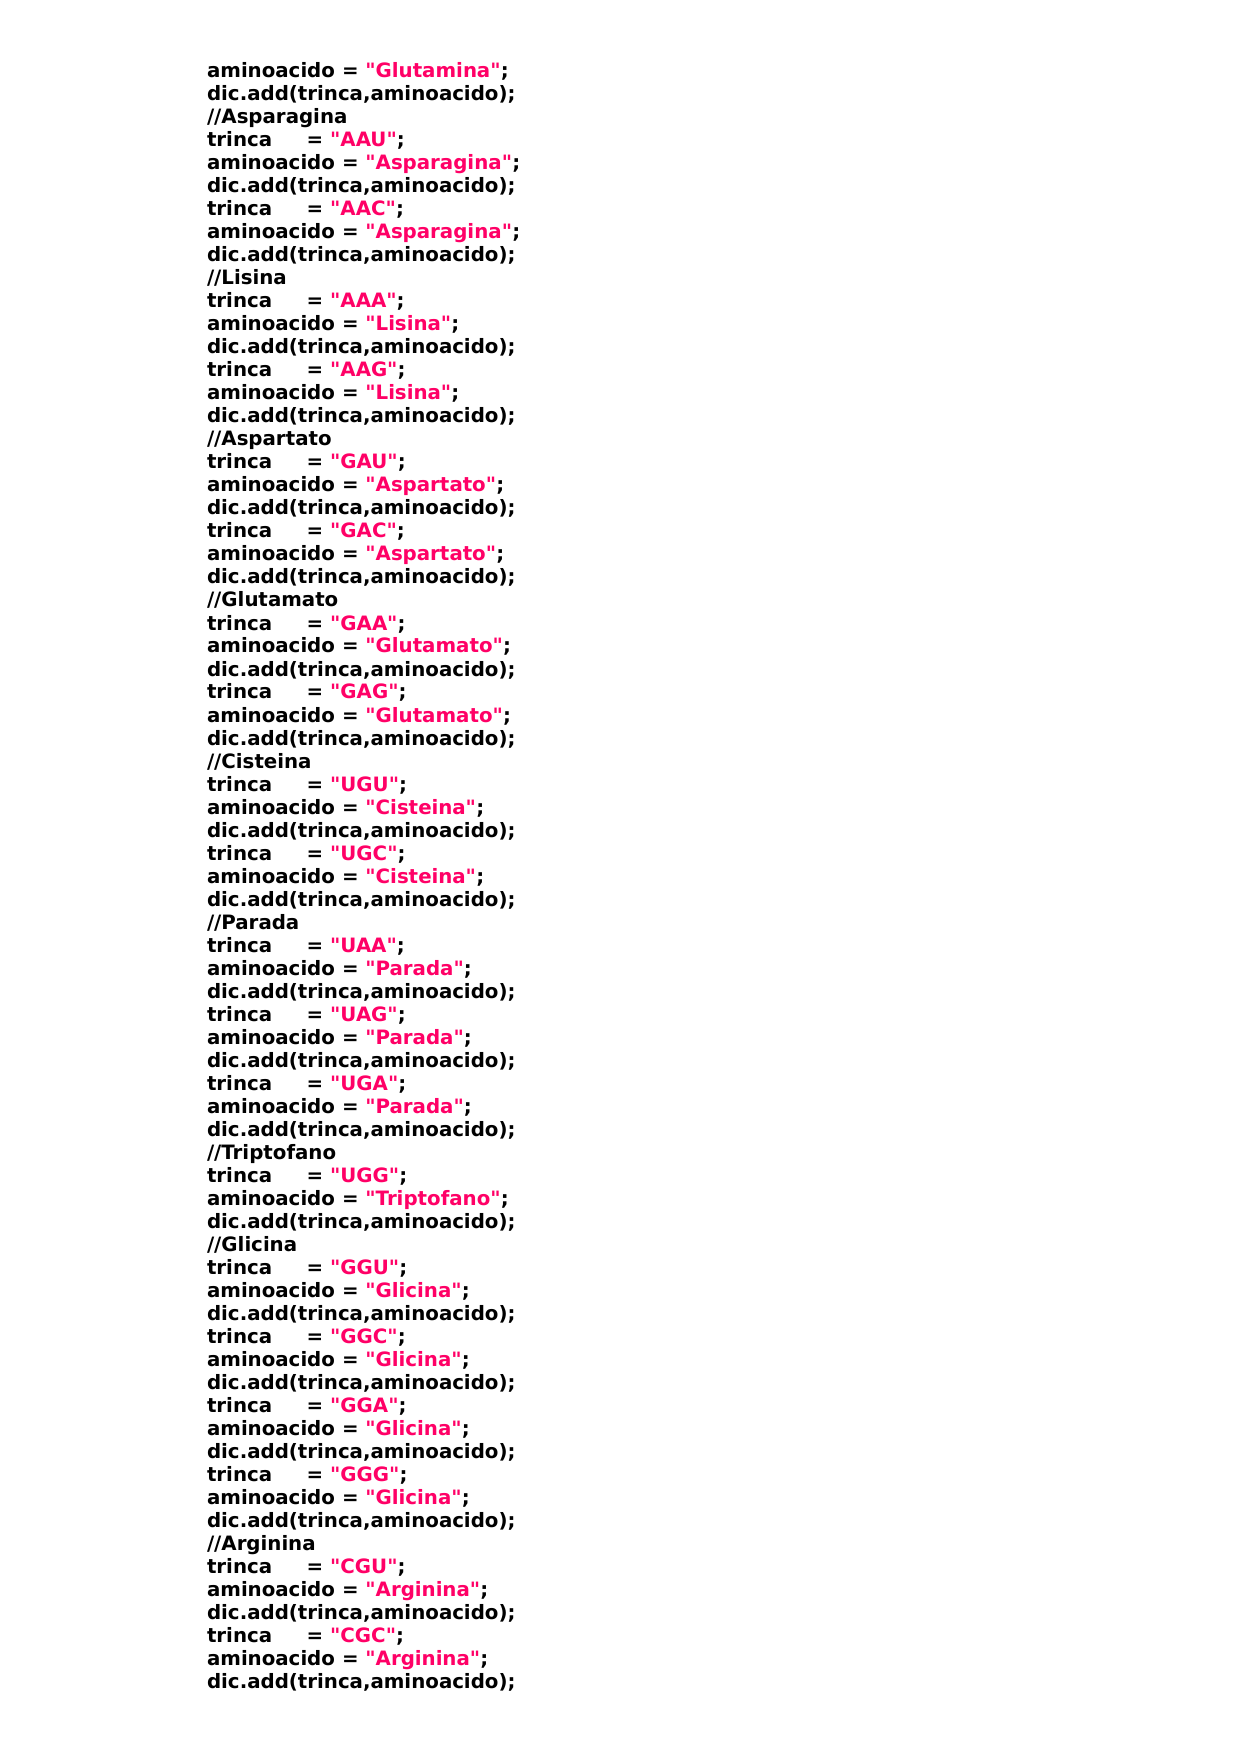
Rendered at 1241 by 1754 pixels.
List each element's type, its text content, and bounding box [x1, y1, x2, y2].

text trinca = "CGU"; [59, 1555, 1181, 1578]
text dic.add(trinca,aminoacido); [59, 82, 1181, 105]
text aminoacido = "Lisina"; [59, 381, 1181, 404]
text dic.add(trinca,aminoacido); [59, 658, 1181, 681]
text trinca = "CGC"; [59, 1624, 1181, 1647]
text dic.add(trinca,aminoacido); [59, 980, 1181, 1003]
text trinca = "AAU"; [59, 128, 1181, 151]
text aminoacido = "Glicina"; [59, 1279, 1181, 1302]
text dic.add(trinca,aminoacido); [59, 243, 1181, 266]
text trinca = "GGA"; [59, 1394, 1181, 1417]
text dic.add(trinca,aminoacido); [59, 1509, 1181, 1532]
text aminoacido = "Asparagina"; [59, 220, 1181, 243]
text aminoacido = "Parada"; [59, 1095, 1181, 1118]
text aminoacido = "Glutamato"; [59, 634, 1181, 658]
text aminoacido = "Aspartato"; [59, 542, 1181, 566]
text trinca = "UGA"; [59, 1072, 1181, 1095]
text trinca = "AAG"; [59, 358, 1181, 381]
text dic.add(trinca,aminoacido); [59, 566, 1181, 588]
text //Glutamato [59, 588, 1181, 612]
text dic.add(trinca,aminoacido); [59, 888, 1181, 911]
text trinca = "GAC"; [59, 519, 1181, 542]
text //Parada [59, 911, 1181, 934]
text trinca = "GAU"; [59, 450, 1181, 473]
text dic.add(trinca,aminoacido); [59, 727, 1181, 750]
text aminoacido = "Glutamina"; [59, 59, 1181, 82]
text dic.add(trinca,aminoacido); [59, 1671, 1181, 1693]
text aminoacido = "Arginina"; [59, 1647, 1181, 1671]
text dic.add(trinca,aminoacido); [59, 1371, 1181, 1394]
text dic.add(trinca,aminoacido); [59, 335, 1181, 358]
text dic.add(trinca,aminoacido); [59, 1210, 1181, 1233]
text dic.add(trinca,aminoacido); [59, 1601, 1181, 1624]
text dic.add(trinca,aminoacido); [59, 404, 1181, 427]
text aminoacido = "Glicina"; [59, 1348, 1181, 1371]
text trinca = "GAA"; [59, 612, 1181, 634]
text //Triptofano [59, 1141, 1181, 1164]
text dic.add(trinca,aminoacido); [59, 1118, 1181, 1141]
text dic.add(trinca,aminoacido); [59, 1302, 1181, 1325]
text trinca = "UGG"; [59, 1164, 1181, 1187]
text trinca = "GGC"; [59, 1325, 1181, 1348]
text //Arginina [59, 1532, 1181, 1555]
text trinca = "UGU"; [59, 773, 1181, 796]
text dic.add(trinca,aminoacido); [59, 1049, 1181, 1072]
text trinca = "UAG"; [59, 1003, 1181, 1026]
text aminoacido = "Parada"; [59, 957, 1181, 980]
text //Cisteina [59, 750, 1181, 773]
text aminoacido = "Glicina"; [59, 1417, 1181, 1440]
text //Glicina [59, 1233, 1181, 1256]
text aminoacido = "Arginina"; [59, 1578, 1181, 1601]
text //Asparagina [59, 105, 1181, 128]
text aminoacido = "Lisina"; [59, 312, 1181, 335]
text aminoacido = "Parada"; [59, 1026, 1181, 1049]
text aminoacido = "Cisteina"; [59, 796, 1181, 819]
text aminoacido = "Triptofano"; [59, 1187, 1181, 1210]
text trinca = "GGU"; [59, 1256, 1181, 1279]
text trinca = "GGG"; [59, 1463, 1181, 1486]
text dic.add(trinca,aminoacido); [59, 1440, 1181, 1463]
text dic.add(trinca,aminoacido); [59, 496, 1181, 519]
text trinca = "AAC"; [59, 197, 1181, 220]
text aminoacido = "Glicina"; [59, 1486, 1181, 1509]
text //Lisina [59, 266, 1181, 289]
text //Aspartato [59, 427, 1181, 450]
text aminoacido = "Aspartato"; [59, 473, 1181, 496]
text aminoacido = "Cisteina"; [59, 865, 1181, 888]
text trinca = "UAA"; [59, 934, 1181, 957]
text trinca = "GAG"; [59, 681, 1181, 704]
text aminoacido = "Asparagina"; [59, 151, 1181, 174]
text trinca = "AAA"; [59, 289, 1181, 312]
text dic.add(trinca,aminoacido); [59, 819, 1181, 842]
text dic.add(trinca,aminoacido); [59, 174, 1181, 197]
text aminoacido = "Glutamato"; [59, 704, 1181, 727]
text trinca = "UGC"; [59, 842, 1181, 865]
